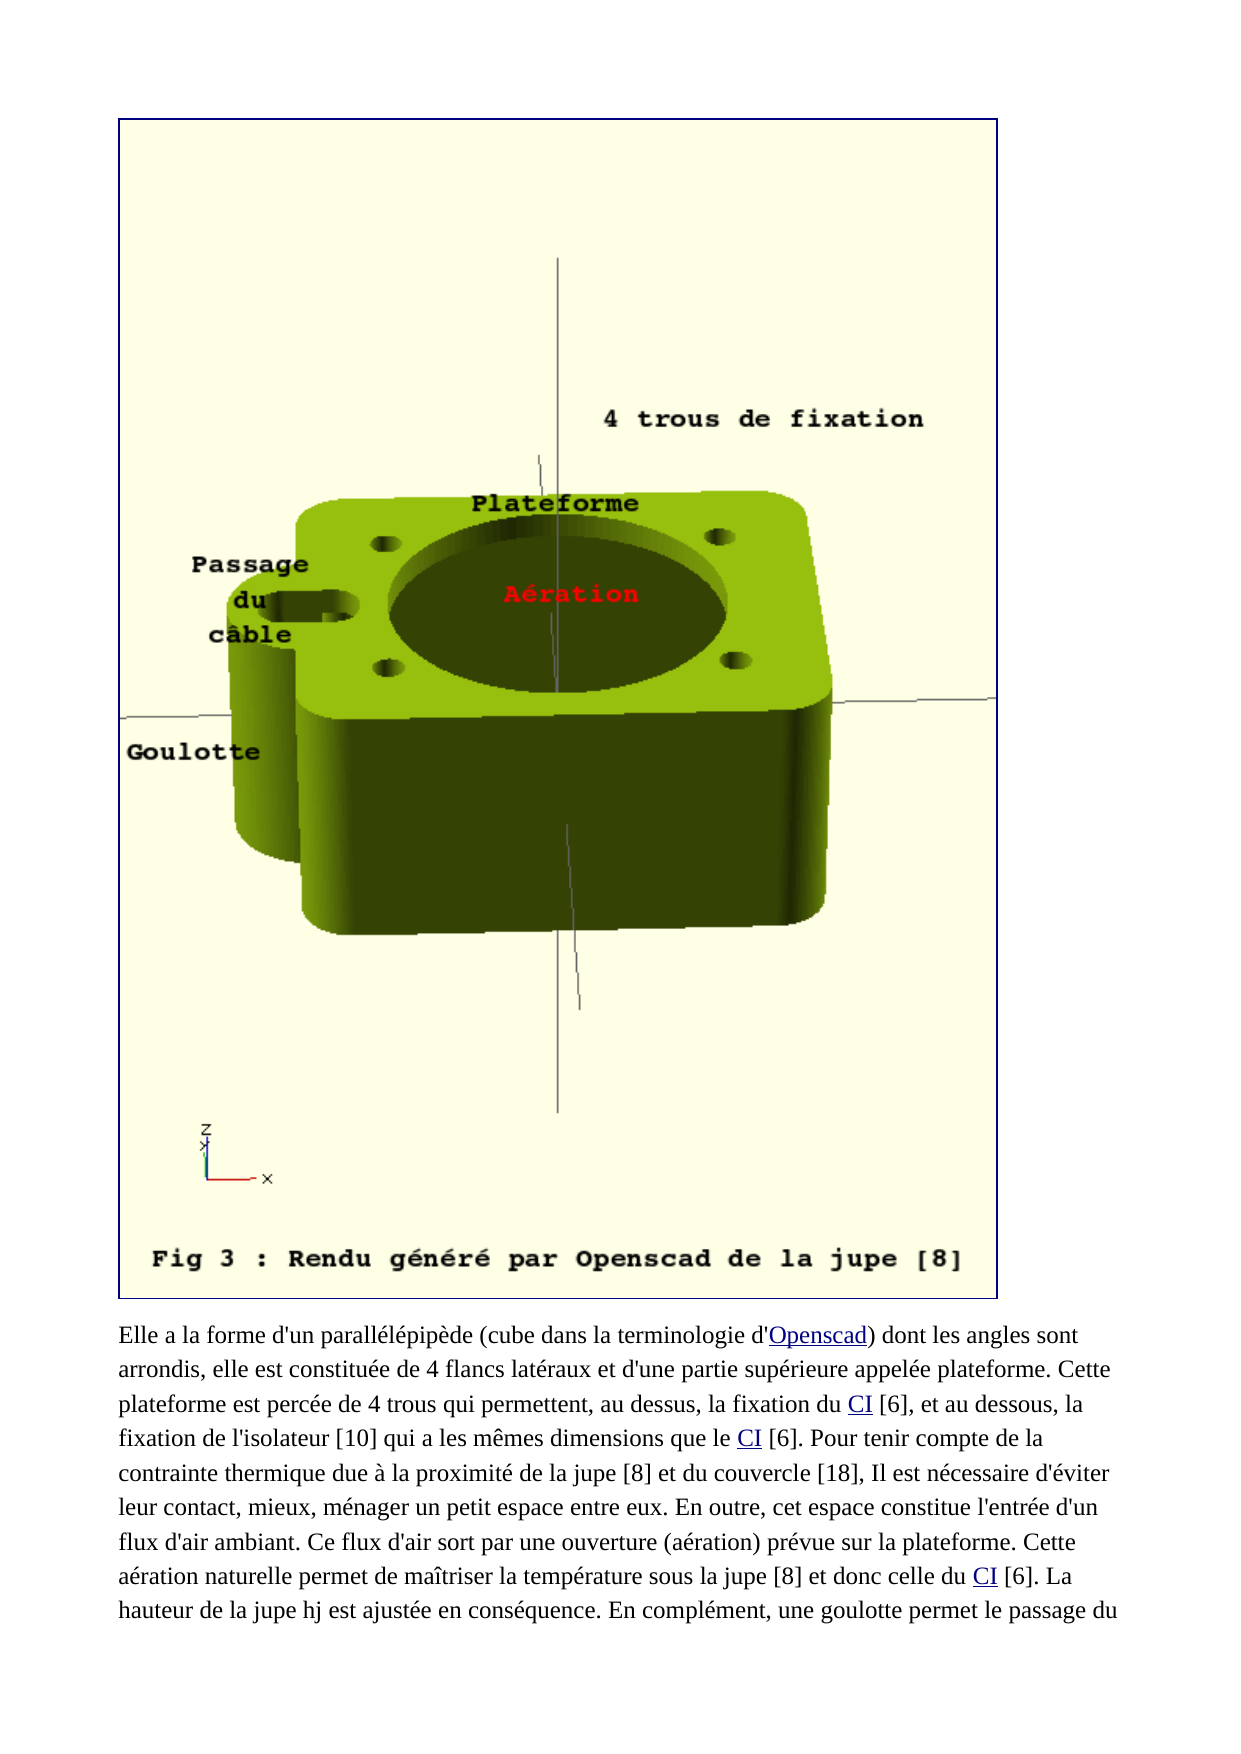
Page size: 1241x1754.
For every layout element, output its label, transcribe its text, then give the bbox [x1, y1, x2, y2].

picture [120, 120, 996, 1298]
text Elle a la forme d'un parallélépipède (cube dans la terminologie d'Openscad) dont les angles sont arrondis, elle est constituée de 4 flancs latéraux et d'une partie supérieure appelée plateforme. Cette plateforme est percée de 4 trous qui permettent, au dessus, la fixation du CI [6], et au dessous, la fixation de l'isolateur [10] qui a les mêmes dimensions que le CI [6]. Pour tenir compte de la contrainte thermique due à la proximité de la jupe [8] et du couvercle [18], Il est nécessaire d'éviter leur contact, mieux, ménager un petit espace entre eux. En outre, cet espace constitue l'entrée d'un flux d'air ambiant. Ce flux d'air sort par une ouverture (aération) prévue sur la plateforme. Cette aération naturelle permet de maîtriser la température sous la jupe [8] et donc celle du CI [6]. La hauteur de la jupe hj est ajustée en conséquence. En complément, une goulotte permet le passage du [118, 1320, 1122, 1624]
